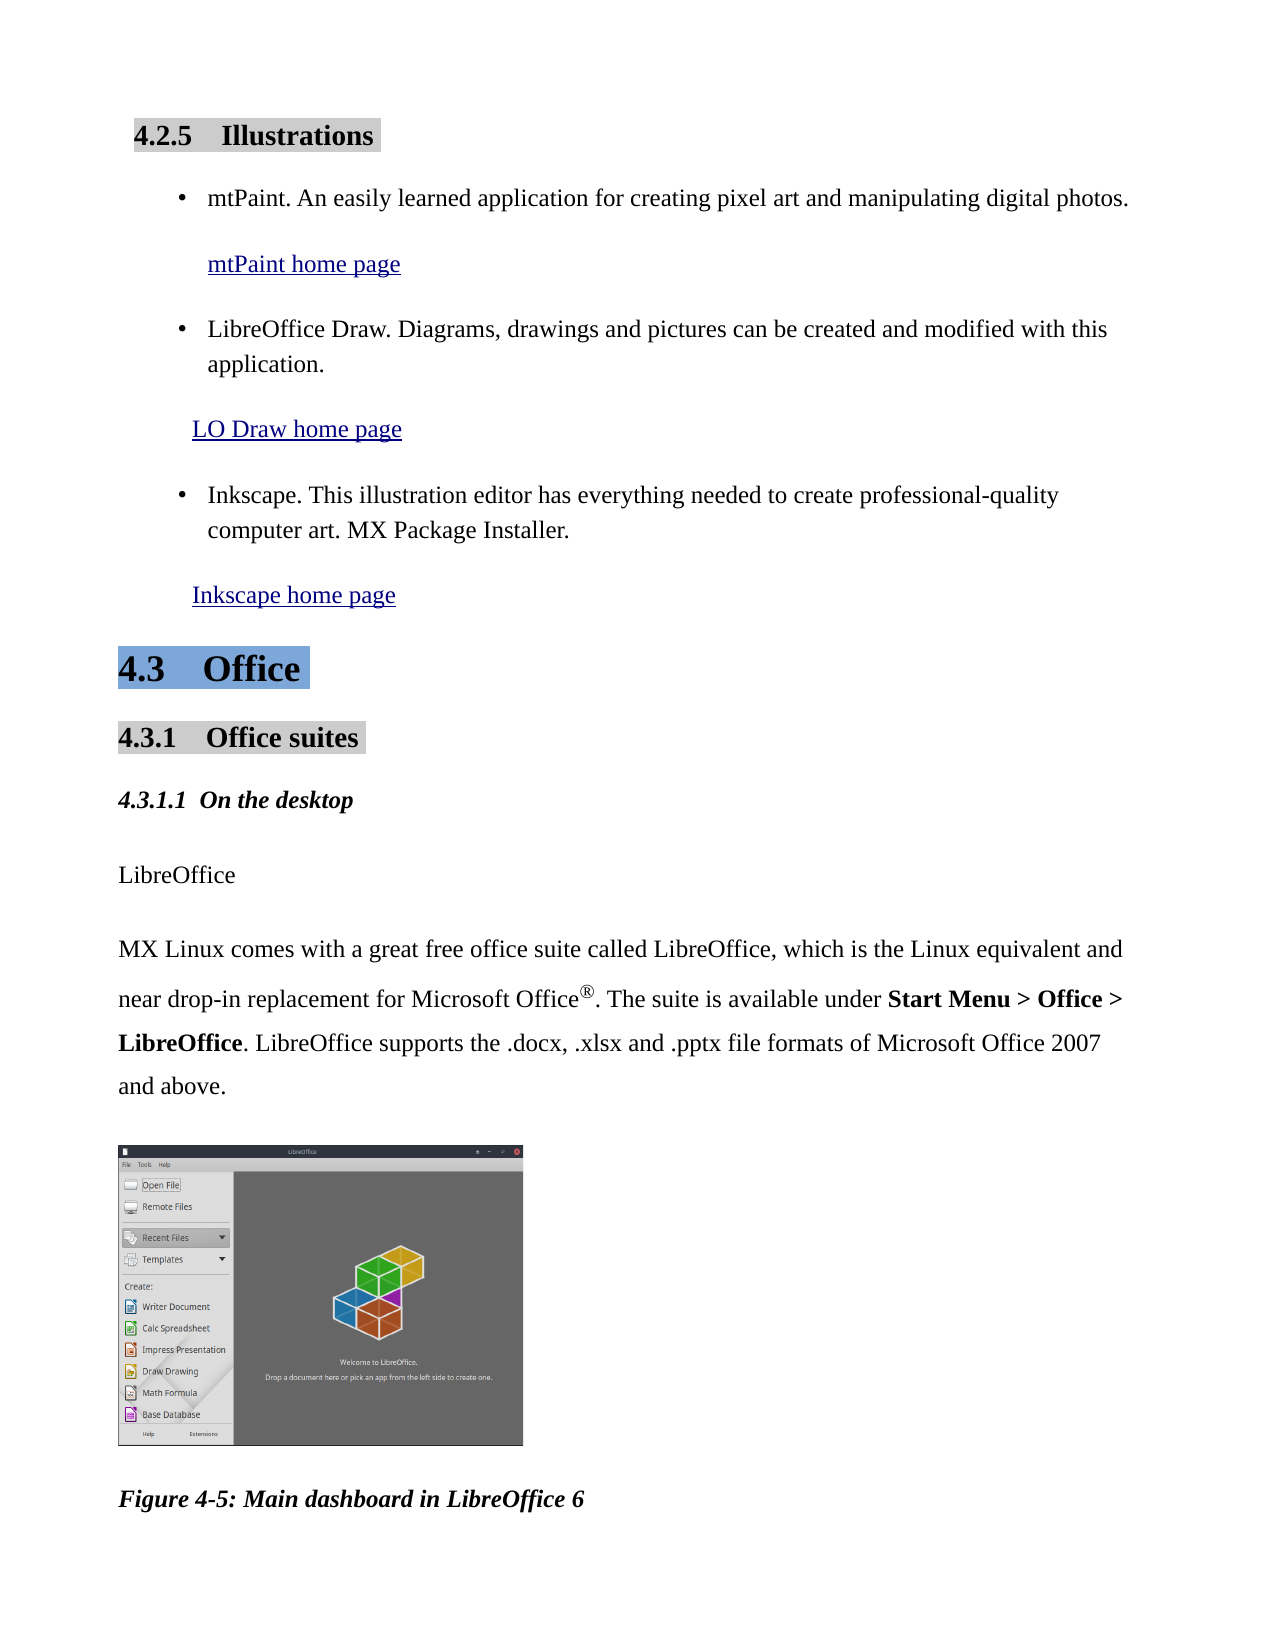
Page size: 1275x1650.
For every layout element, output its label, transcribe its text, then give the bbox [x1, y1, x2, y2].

text Figure 4-5: Main dashboard in LibreOffice 6 [118, 1484, 1157, 1513]
list mtPaint. An easily learned application for creating pixel art and manipulating digital photos. [178, 183, 1141, 212]
list Inkscape home page [162, 581, 1157, 609]
subtitle 4.3.1 Office suites [366, 721, 1157, 754]
text 4.3.1.1 On the desktop [118, 785, 1142, 814]
list mtPaint home page [178, 249, 1141, 277]
list LO Draw home page [162, 414, 1157, 443]
picture [118, 1145, 524, 1446]
list Inkscape. This illustration editor has everything needed to create professional-quality computer art. MX Package Installer. [178, 480, 1141, 543]
text LibreOffice [118, 860, 1142, 888]
subtitle 4.3 Office [310, 646, 1157, 689]
subtitle 4.2.5 Illustrations [381, 118, 1141, 152]
text MX Linux comes with a great free office suite called LibreOffice, which is the Linux equivalent and near drop-in replacement for Microsoft Office®. The suite is available under Start Menu > Office > LibreOffice. LibreOffice supports the .docx, .xlsx and .pptx file formats of Microsoft Office 2007 and above. [118, 934, 1142, 1099]
list LibreOffice Draw. Diagrams, drawings and pictures can be created and modified with this application. [178, 314, 1141, 378]
